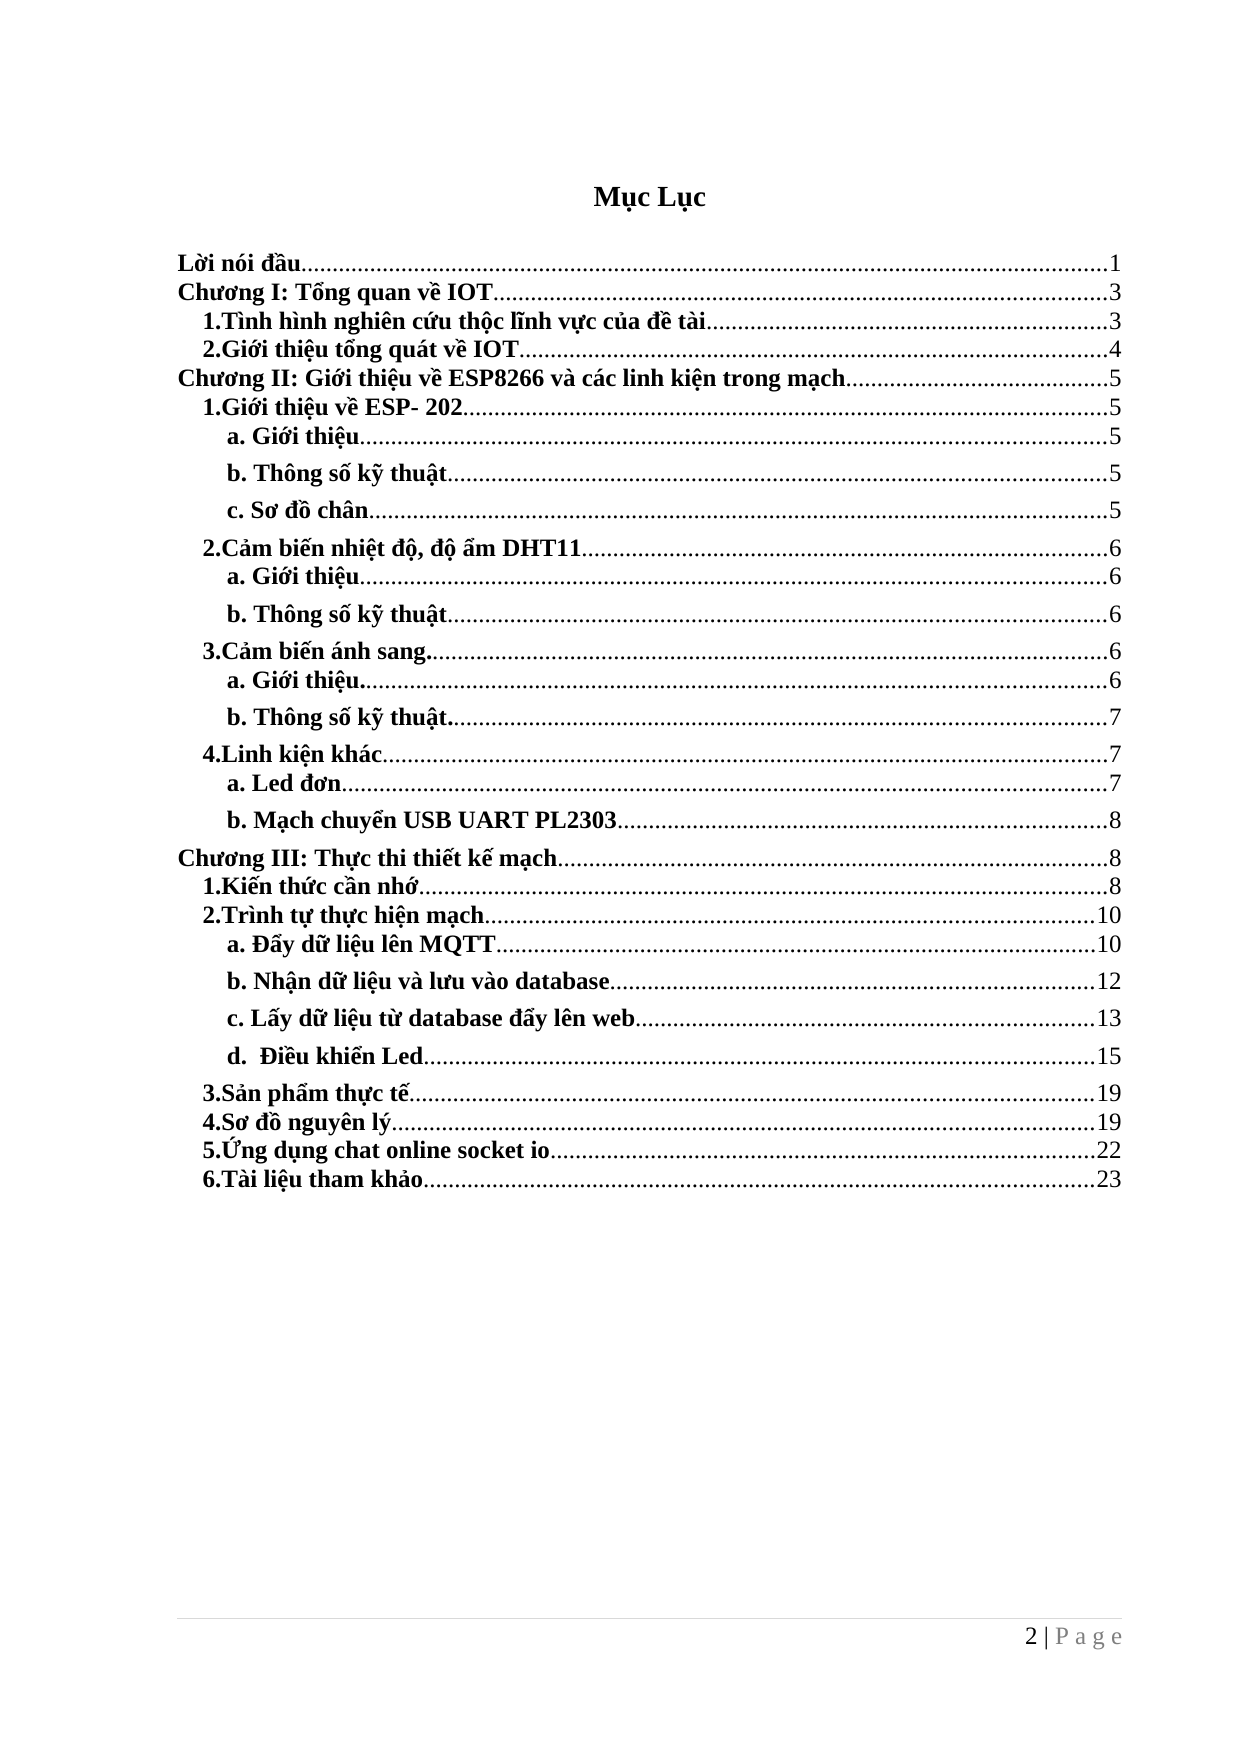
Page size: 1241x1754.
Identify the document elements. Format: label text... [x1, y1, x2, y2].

text a. Giới thiệu 6 [227, 561, 1122, 590]
text Chương III: Thực thi thiết kế mạch 8 [177, 843, 1122, 871]
text 3.Sản phẩm thực tế 19 [202, 1078, 1122, 1107]
text 2.Trình tự thực hiện mạch 10 [202, 900, 1122, 929]
text Chương II: Giới thiệu về ESP8266 và các linh kiện trong mạch 5 [177, 363, 1122, 392]
text c. Lấy dữ liệu từ database đẩy lên web 13 [227, 1003, 1122, 1032]
subtitle Mục Lục [177, 179, 1122, 212]
text b. Thông số kỹ thuật 5 [227, 458, 1122, 487]
text 6.Tài liệu tham khảo 23 [202, 1164, 1122, 1193]
text Lời nói đầu 1 [177, 248, 1122, 277]
text 5.Ứng dụng chat online socket io 22 [202, 1136, 1122, 1164]
text 4.Linh kiện khác 7 [202, 739, 1122, 768]
text b. Thông số kỹ thuật 6 [227, 599, 1122, 627]
text 1.Tình hình nghiên cứu thộc lĩnh vực của đề tài 3 [202, 306, 1122, 334]
text 3.Cảm biến ánh sang. 6 [202, 636, 1122, 665]
text c. Sơ đồ chân 5 [227, 495, 1122, 524]
text a. Giới thiệu. 6 [227, 665, 1122, 693]
text 2.Cảm biến nhiệt độ, độ ẩm DHT11 6 [202, 533, 1122, 561]
text a. Giới thiệu 5 [227, 421, 1122, 449]
text 4.Sơ đồ nguyên lý 19 [202, 1107, 1122, 1136]
text a. Led đơn 7 [227, 768, 1122, 797]
text b. Mạch chuyển USB UART PL2303 8 [227, 805, 1122, 834]
text 2.Giới thiệu tổng quát về IOT 4 [202, 334, 1122, 363]
text d. Điều khiển Led 15 [227, 1041, 1122, 1069]
text Chương I: Tổng quan về IOT 3 [177, 277, 1122, 306]
text a. Đẩy dữ liệu lên MQTT 10 [227, 929, 1122, 958]
text b. Nhận dữ liệu và lưu vào database 12 [227, 966, 1122, 995]
text 1.Giới thiệu về ESP- 202 5 [202, 392, 1122, 421]
text b. Thông số kỹ thuật. 7 [227, 702, 1122, 731]
text 1.Kiến thức cần nhớ 8 [202, 871, 1122, 900]
